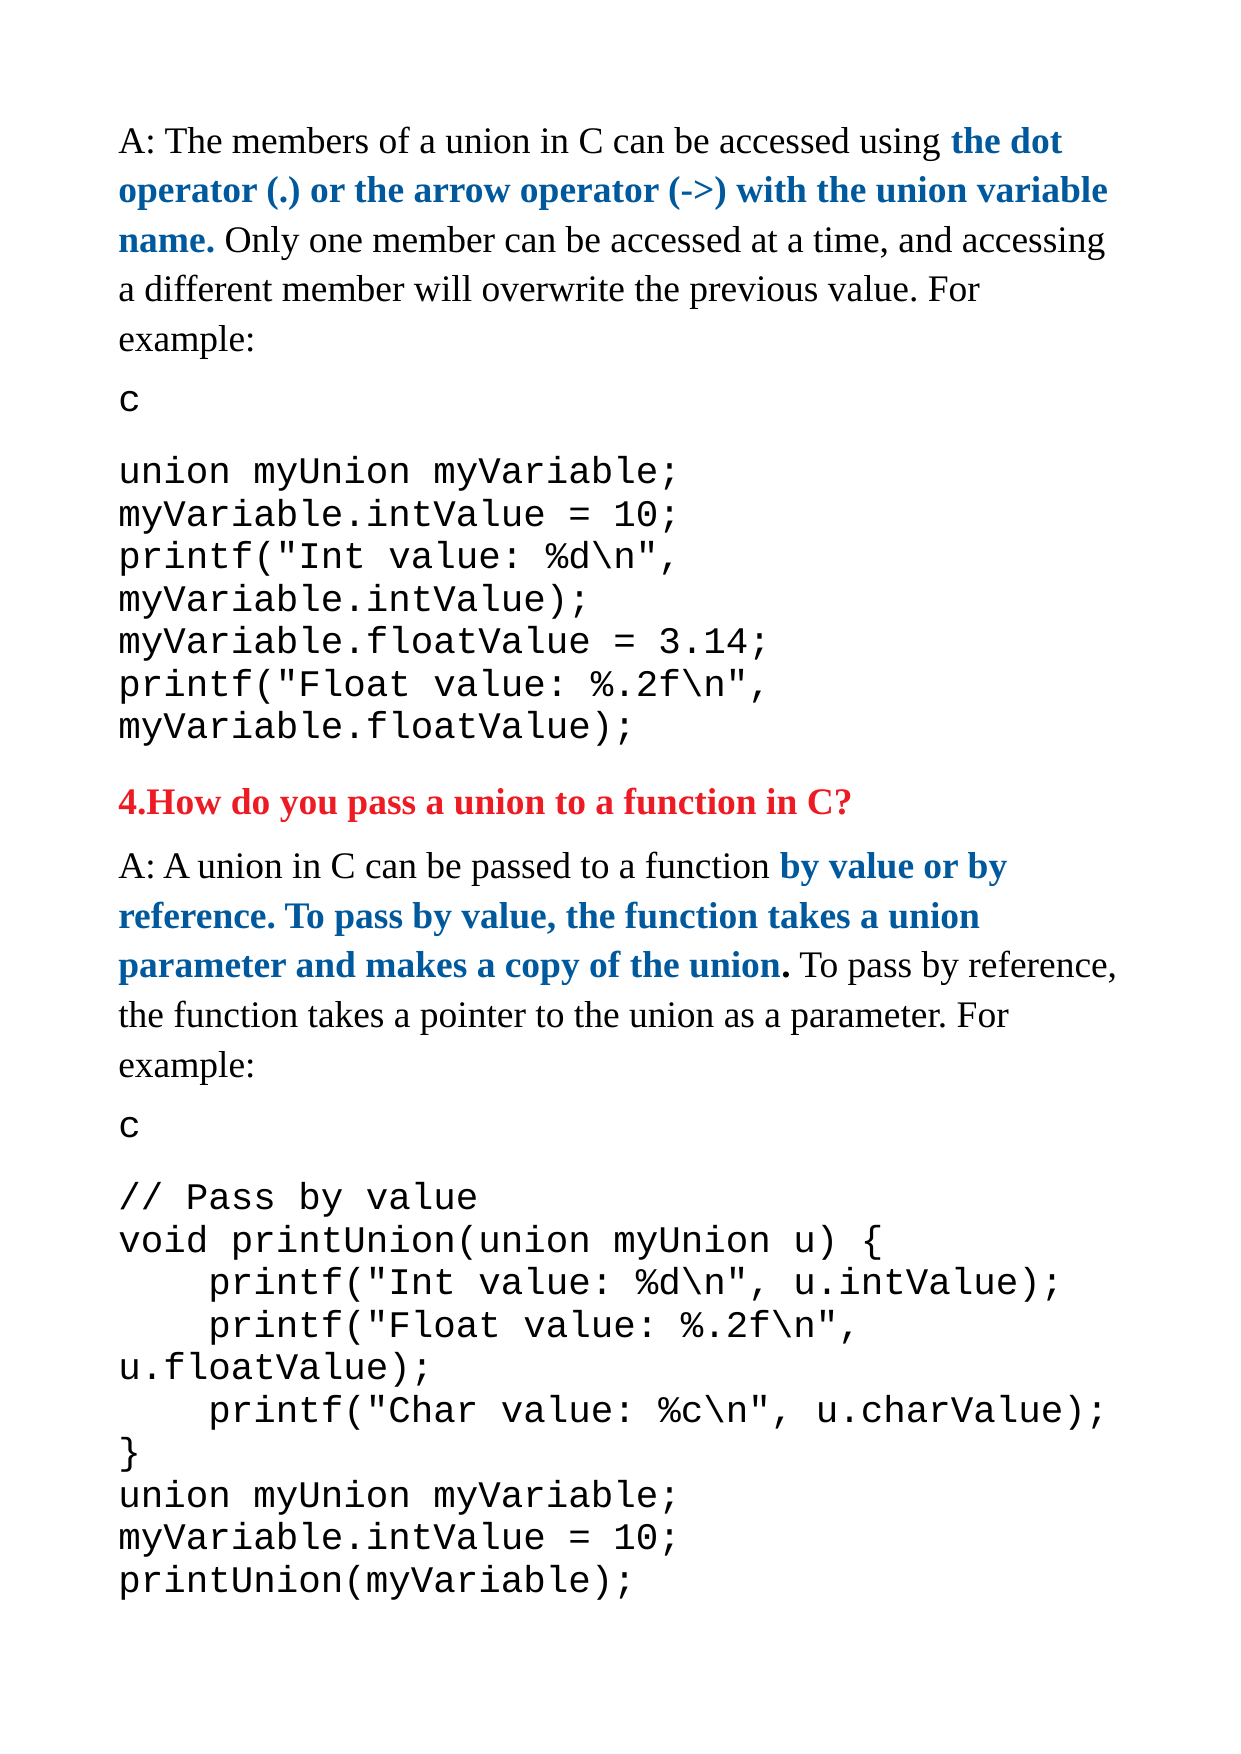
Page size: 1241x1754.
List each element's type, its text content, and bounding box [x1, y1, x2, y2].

text myVariable.floatValue = 3.14; [118, 623, 1122, 665]
text c [118, 1106, 1122, 1149]
text printf("Float value: %.2f\n", u.floatValue); [118, 1306, 1122, 1391]
text printf("Int value: %d\n", u.intValue); [118, 1263, 1122, 1306]
text void printUnion(union myUnion u) { [118, 1221, 1122, 1263]
text myVariable.intValue = 10; [118, 495, 1122, 538]
text 4.How do you pass a union to a function in C? [118, 779, 1122, 823]
text c [118, 381, 1122, 423]
text printf("Char value: %c\n", u.charValue); [118, 1391, 1122, 1433]
text } [118, 1433, 1122, 1476]
text printUnion(myVariable); [118, 1561, 1122, 1603]
text myVariable.intValue = 10; [118, 1518, 1122, 1561]
text A: A union in C can be passed to a function by value or by reference. To pass by value, the function takes a union parameter and makes a copy of the union. To pass by reference, the function takes a pointer to the union as a parameter. For example: [118, 844, 1122, 1085]
text union myUnion myVariable; [118, 453, 1122, 495]
text // Pass by value [118, 1178, 1122, 1221]
text A: The members of a union in C can be accessed using the dot operator (.) or the arrow operator (->) with the union variable name. Only one member can be accessed at a time, and accessing a different member will overwrite the previous value. For example: [118, 118, 1122, 359]
text printf("Float value: %.2f\n", myVariable.floatValue); [118, 665, 1122, 750]
text printf("Int value: %d\n", myVariable.intValue); [118, 538, 1122, 623]
text union myUnion myVariable; [118, 1476, 1122, 1518]
